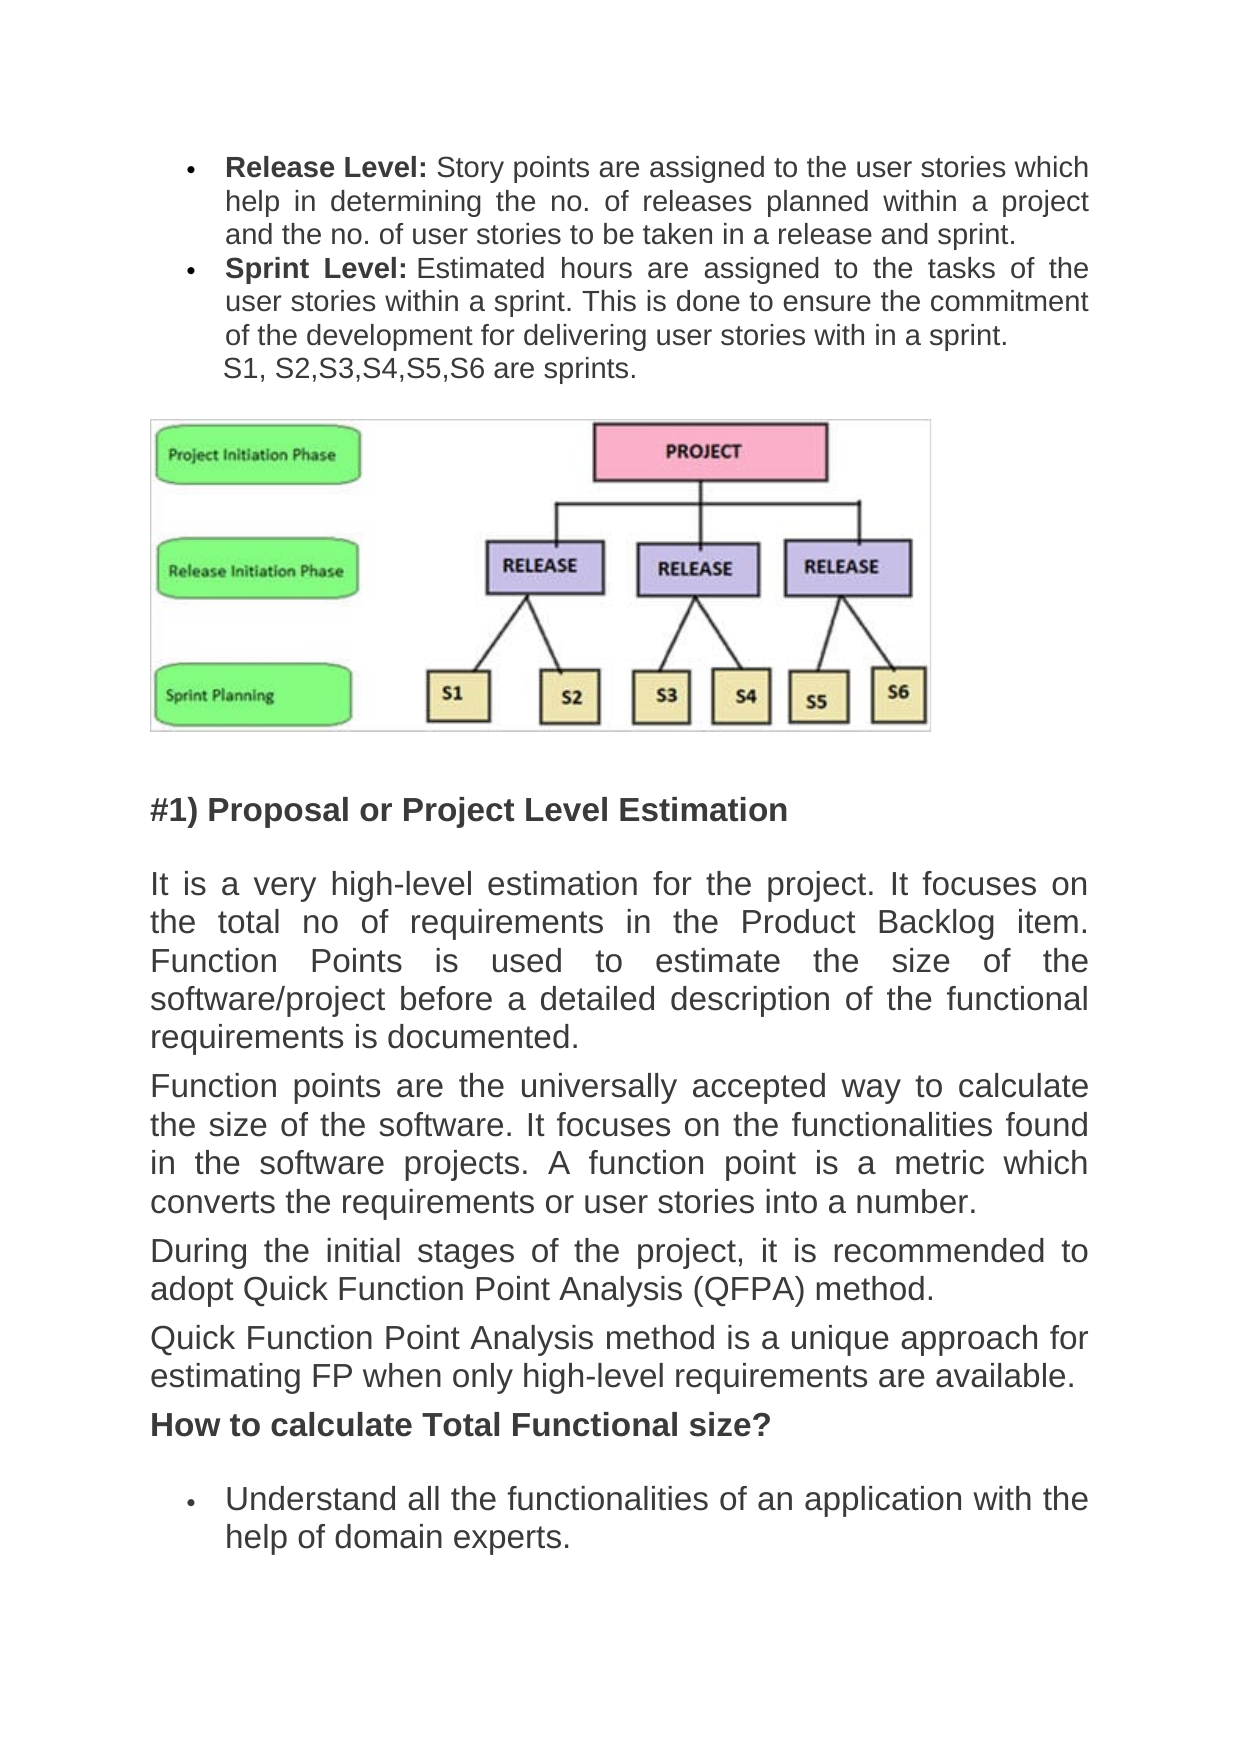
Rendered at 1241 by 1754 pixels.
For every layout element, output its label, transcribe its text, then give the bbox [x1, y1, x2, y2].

list Sprint Level: Estimated hours are assigned to the tasks of the user stories within a sprint. This is done to ensure the commitment of the development for delivering user stories with in a sprint. [187, 251, 1090, 351]
text S1, S2,S3,S4,S5,S6 are sprints. [150, 351, 1090, 385]
text How to calculate Total Functional size? [150, 1405, 1090, 1444]
text Function points are the universally accepted way to calculate the size of the software. It focuses on the functionalities found in the software projects. A function point is a metric which converts the requirements or user stories into a number. [150, 1066, 1090, 1220]
text Quick Function Point Analysis method is a unique approach for estimating FP when only high-level requirements are available. [150, 1318, 1090, 1395]
list Release Level: Story points are assigned to the user stories which help in determining the no. of releases planned within a project and the no. of user stories to be taken in a release and sprint. [187, 150, 1090, 251]
text It is a very high-level estimation for the project. It focuses on the total no of requirements in the Product Backlog item. Function Points is used to estimate the size of the software/project before a detailed description of the functional requirements is documented. [150, 864, 1090, 1056]
text During the initial stages of the project, it is recommended to adopt Quick Function Point Analysis (QFPA) method. [150, 1231, 1090, 1307]
text #1) Proposal or Project Level Estimation [150, 790, 1090, 829]
list Understand all the functionalities of an application with the help of domain experts. [187, 1479, 1090, 1556]
picture [150, 419, 932, 732]
